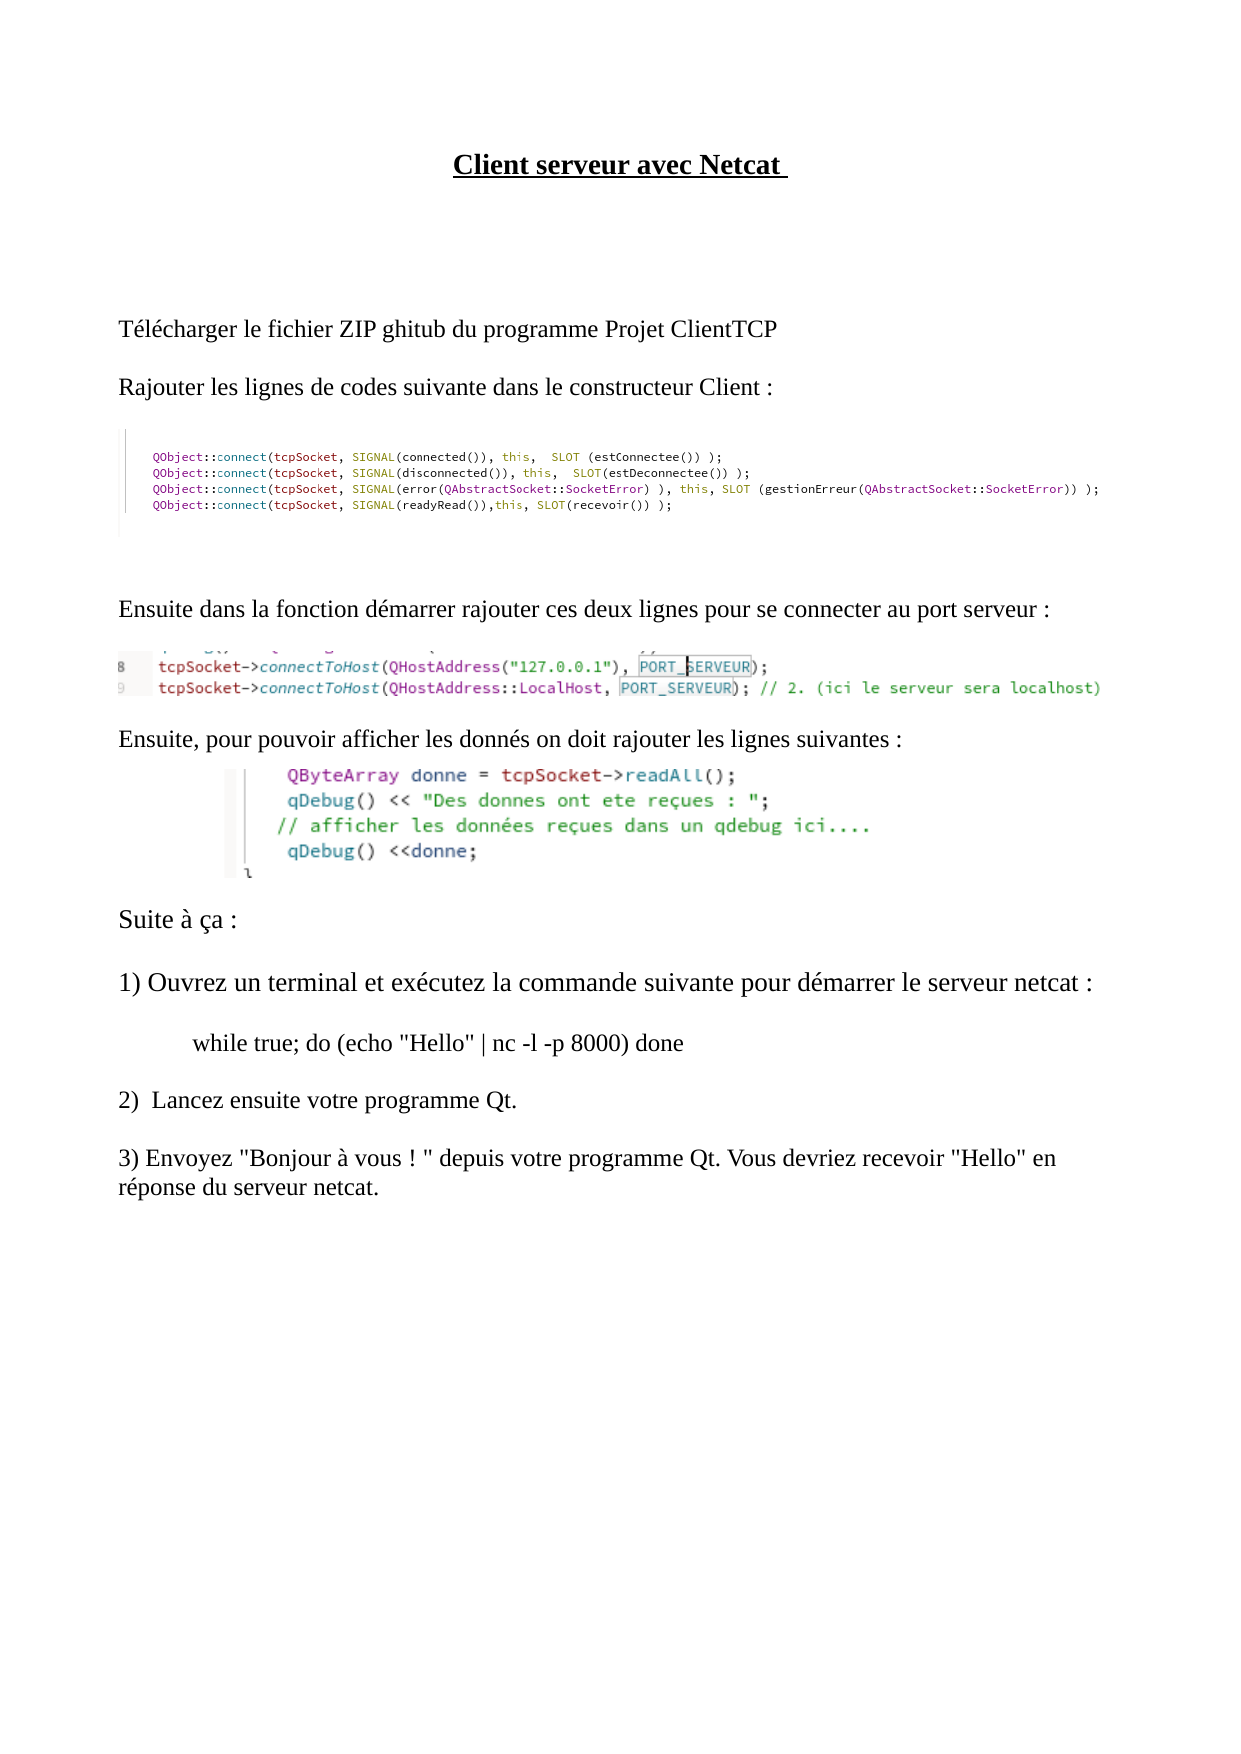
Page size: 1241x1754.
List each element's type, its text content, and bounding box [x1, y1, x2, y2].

text Client serveur avec Netcat [118, 147, 1122, 180]
text 3) Envoyez "Bonjour à vous ! " depuis votre programme Qt. Vous devriez recevoir "Hello" en réponse du serveur netcat. [118, 1143, 1122, 1201]
text Rajouter les lignes de codes suivante dans le constructeur Client : [118, 372, 1122, 401]
picture [118, 651, 1123, 696]
picture [224, 769, 912, 878]
text 2) Lancez ensuite votre programme Qt. [118, 1086, 1122, 1114]
text Télécharger le fichier ZIP ghitub du programme Projet ClientTCP [118, 314, 1122, 343]
text Ensuite, pour pouvoir afficher les donnés on doit rajouter les lignes suivantes : [118, 724, 1122, 753]
text while true; do (echo "Hello" | nc -l -p 8000) done [118, 1028, 1122, 1057]
picture [118, 429, 1123, 537]
text Suite à ça : [118, 903, 1122, 935]
text Ensuite dans la fonction démarrer rajouter ces deux lignes pour se connecter au port serveur : [118, 594, 1122, 623]
text 1) Ouvrez un terminal et exécutez la commande suivante pour démarrer le serveur netcat : [118, 966, 1122, 997]
